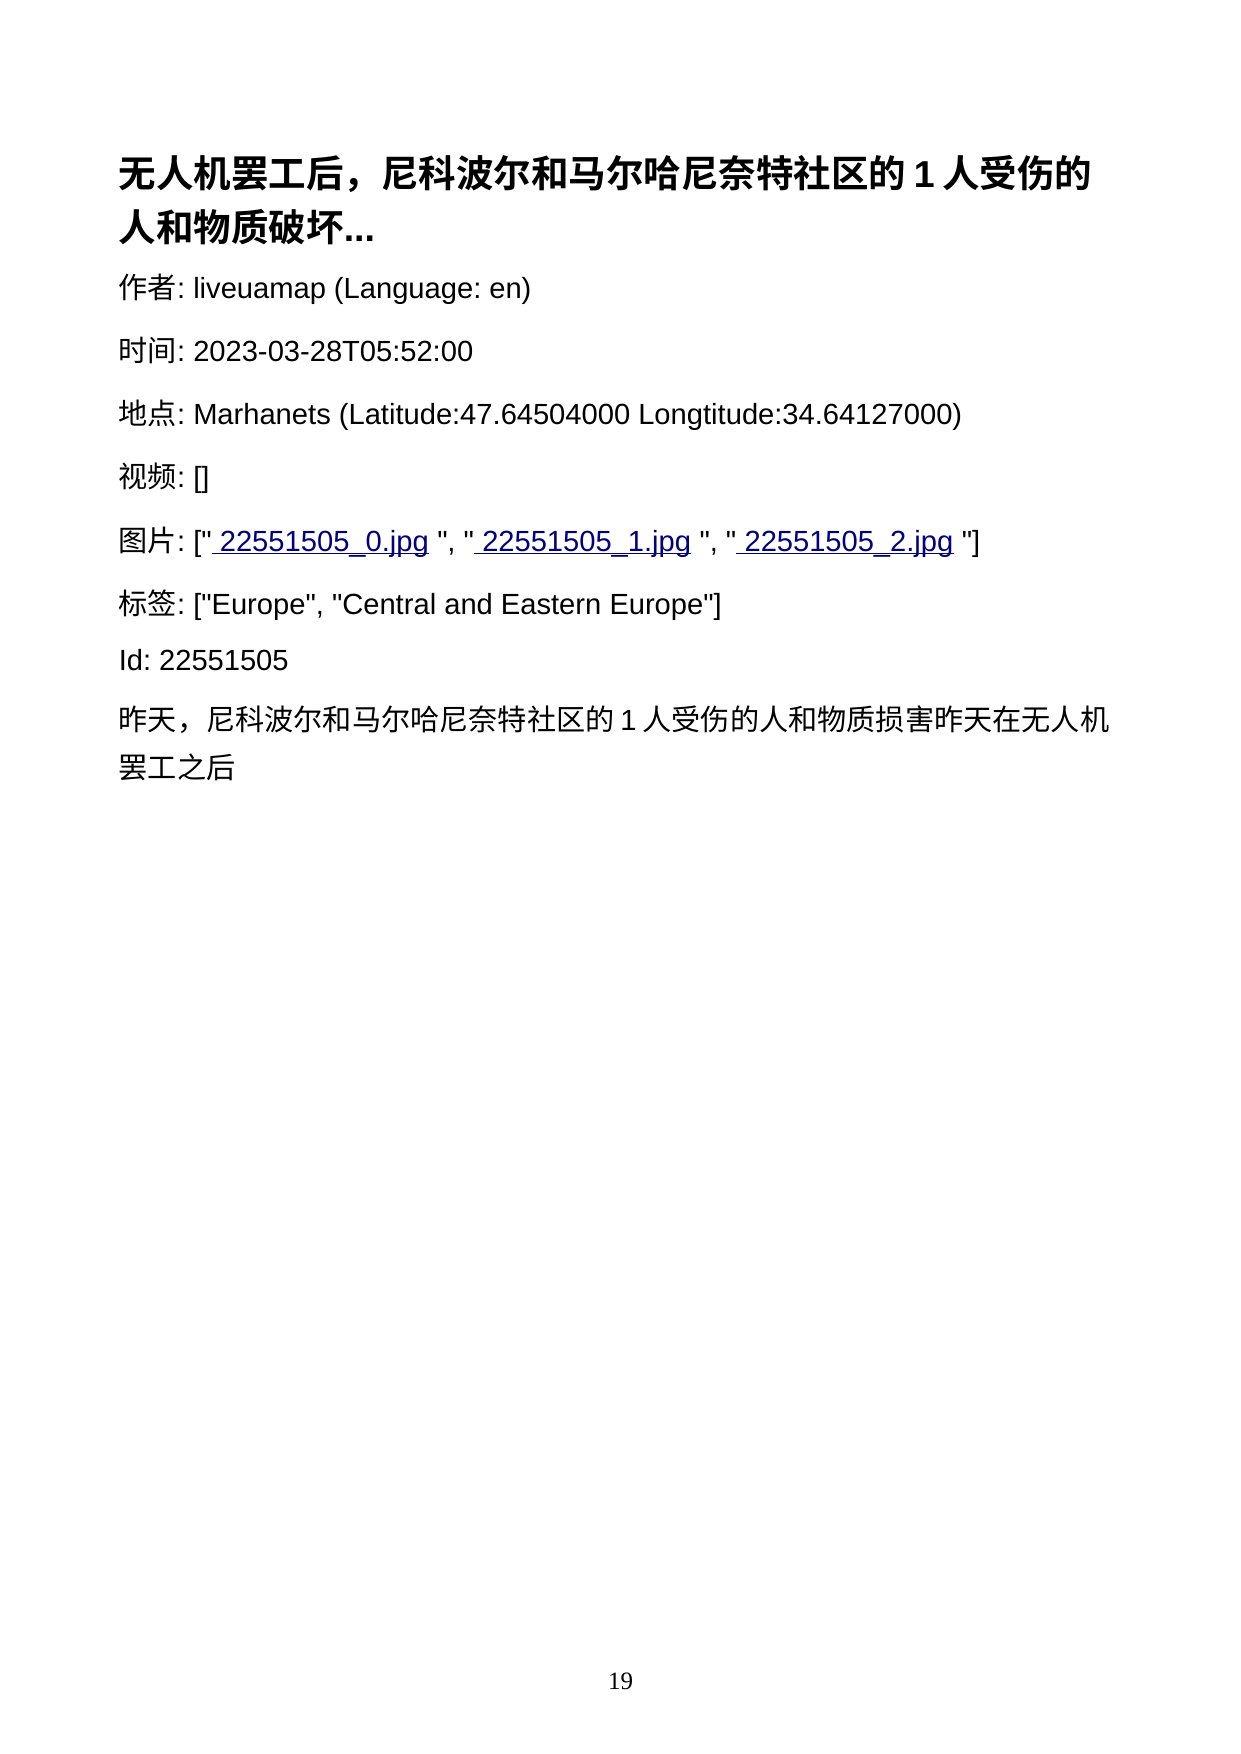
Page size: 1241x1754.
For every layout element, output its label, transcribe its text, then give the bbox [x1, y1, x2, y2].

text 昨天，尼科波尔和马尔哈尼奈特社区的1人受伤的人和物质损害昨天在无人机罢工之后 [118, 696, 1122, 787]
text 作者: liveuamap (Language: en) [118, 264, 1122, 307]
text 时间: 2023-03-28T05:52:00 [118, 328, 1122, 370]
text 标签: ["Europe", "Central and Eastern Europe"] [118, 580, 1122, 622]
text Id: 22551505 [118, 643, 1122, 677]
text 视频: [] [118, 454, 1122, 496]
text 图片: [" 22551505_0.jpg ", " 22551505_1.jpg ", " 22551505_2.jpg "] [118, 517, 1122, 559]
subtitle 无人机罢工后，尼科波尔和马尔哈尼奈特社区的1人受伤的人和物质破坏... [118, 143, 1122, 252]
text 地点: Marhanets (Latitude:47.64504000 Longtitude:34.64127000) [118, 391, 1122, 433]
